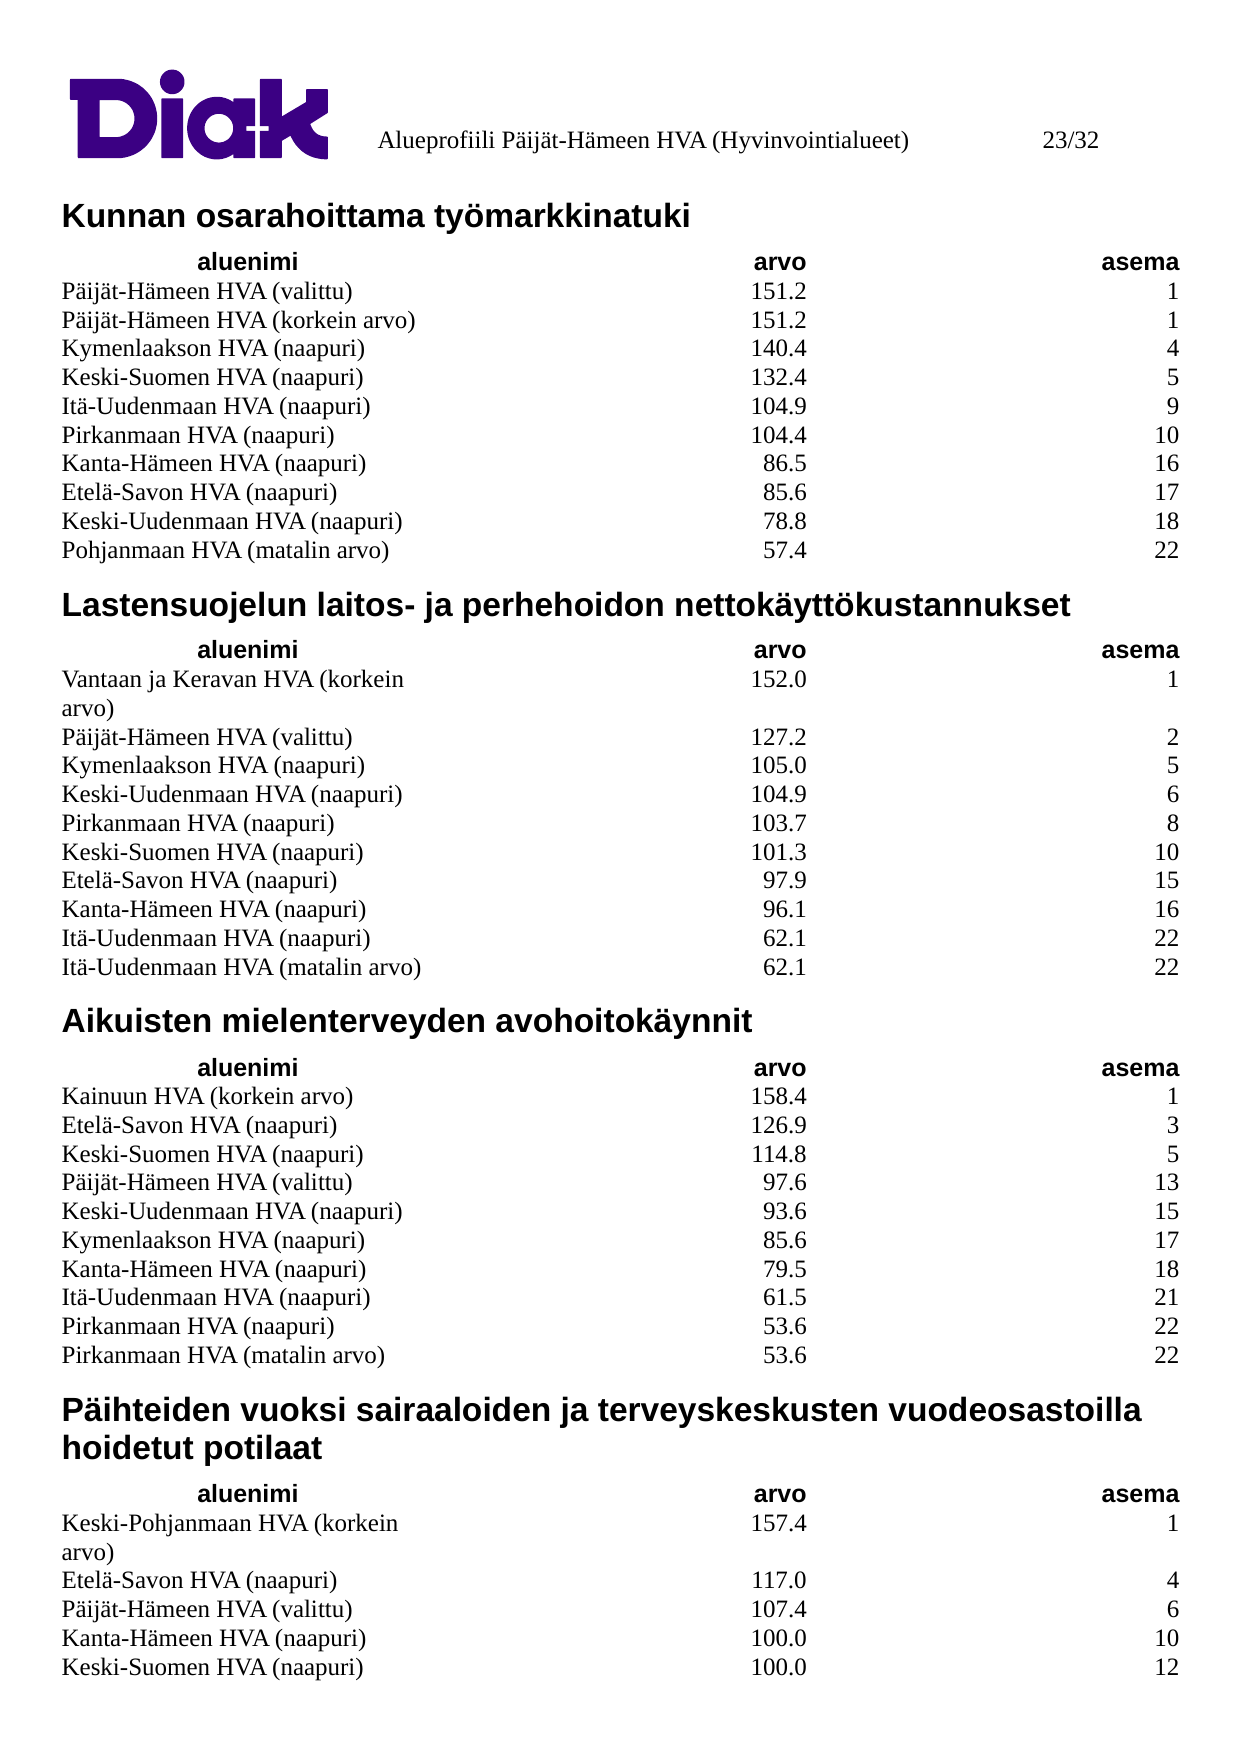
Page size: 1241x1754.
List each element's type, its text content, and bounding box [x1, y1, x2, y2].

table_cell 18 [806, 506, 1179, 535]
table_cell 1 [806, 1081, 1179, 1110]
table_cell 2 [806, 722, 1179, 751]
table_cell 158.4 [434, 1081, 806, 1110]
subtitle Lastensuojelun laitos- ja perhehoidon nettokäyttökustannukset [61, 584, 1179, 623]
table_header aluenimi [61, 1479, 434, 1508]
table_cell 53.6 [434, 1311, 806, 1340]
table_cell 22 [806, 535, 1179, 563]
table_cell 97.6 [434, 1168, 806, 1196]
table_cell 107.4 [434, 1594, 806, 1623]
table_cell Kainuun HVA (korkein arvo) [61, 1081, 434, 1110]
table_cell Etelä-Savon HVA (naapuri) [61, 1110, 434, 1139]
table_cell Pohjanmaan HVA (matalin arvo) [61, 535, 434, 563]
table_cell Etelä-Savon HVA (naapuri) [61, 866, 434, 894]
table_cell 4 [806, 334, 1179, 362]
table_cell 17 [806, 477, 1179, 506]
table_cell 105.0 [434, 751, 806, 779]
table_header asema [806, 1479, 1179, 1508]
table_cell Pirkanmaan HVA (naapuri) [61, 1311, 434, 1340]
table_cell Päijät-Hämeen HVA (korkein arvo) [61, 305, 434, 333]
table_cell 104.4 [434, 420, 806, 448]
table_cell 85.6 [434, 477, 806, 506]
table_cell 100.0 [434, 1623, 806, 1652]
table_header arvo [434, 247, 806, 276]
table_cell 152.0 [434, 664, 806, 722]
table_cell Itä-Uudenmaan HVA (naapuri) [61, 923, 434, 952]
table_cell 9 [806, 391, 1179, 420]
table_cell 5 [806, 1139, 1179, 1167]
table_cell 78.8 [434, 506, 806, 535]
table_cell 100.0 [434, 1652, 806, 1681]
table_cell 140.4 [434, 334, 806, 362]
table_cell 22 [806, 1311, 1179, 1340]
table_cell 10 [806, 1623, 1179, 1652]
table_cell 151.2 [434, 305, 806, 333]
table_cell Keski-Uudenmaan HVA (naapuri) [61, 1196, 434, 1225]
table_cell 62.1 [434, 952, 806, 981]
table_cell Keski-Uudenmaan HVA (naapuri) [61, 506, 434, 535]
table_cell Vantaan ja Keravan HVA (korkein arvo) [61, 664, 434, 722]
table_header aluenimi [61, 1053, 434, 1081]
table_cell 6 [806, 779, 1179, 808]
table_cell Päijät-Hämeen HVA (valittu) [61, 1168, 434, 1196]
table_cell 22 [806, 1340, 1179, 1369]
table_cell 93.6 [434, 1196, 806, 1225]
table_cell 104.9 [434, 391, 806, 420]
table_cell 117.0 [434, 1566, 806, 1594]
table_cell Kanta-Hämeen HVA (naapuri) [61, 1623, 434, 1652]
table_cell Kymenlaakson HVA (naapuri) [61, 751, 434, 779]
table_cell 22 [806, 952, 1179, 981]
table_cell 8 [806, 808, 1179, 837]
table_cell Itä-Uudenmaan HVA (naapuri) [61, 1283, 434, 1311]
table_cell 96.1 [434, 894, 806, 923]
table_cell Keski-Suomen HVA (naapuri) [61, 1139, 434, 1167]
table_cell 157.4 [434, 1508, 806, 1566]
table_header asema [806, 1053, 1179, 1081]
table_cell Kymenlaakson HVA (naapuri) [61, 1225, 434, 1254]
table_cell Keski-Pohjanmaan HVA (korkein arvo) [61, 1508, 434, 1566]
table_cell 5 [806, 751, 1179, 779]
table_cell Kanta-Hämeen HVA (naapuri) [61, 1254, 434, 1282]
table_cell 22 [806, 923, 1179, 952]
table_cell Keski-Suomen HVA (naapuri) [61, 837, 434, 866]
table_cell 6 [806, 1594, 1179, 1623]
table_cell 15 [806, 1196, 1179, 1225]
table_header arvo [434, 1053, 806, 1081]
table_cell Keski-Suomen HVA (naapuri) [61, 362, 434, 391]
table_cell 114.8 [434, 1139, 806, 1167]
table_cell 12 [806, 1652, 1179, 1681]
table_cell Pirkanmaan HVA (naapuri) [61, 420, 434, 448]
table_cell 101.3 [434, 837, 806, 866]
table_cell Päijät-Hämeen HVA (valittu) [61, 1594, 434, 1623]
table_cell 151.2 [434, 276, 806, 305]
table_cell 62.1 [434, 923, 806, 952]
table_cell 53.6 [434, 1340, 806, 1369]
table_header aluenimi [61, 247, 434, 276]
table_cell 3 [806, 1110, 1179, 1139]
table_cell Pirkanmaan HVA (naapuri) [61, 808, 434, 837]
table_cell 16 [806, 894, 1179, 923]
table_cell 97.9 [434, 866, 806, 894]
table_cell 5 [806, 362, 1179, 391]
table_cell 13 [806, 1168, 1179, 1196]
table_cell 103.7 [434, 808, 806, 837]
table_cell 10 [806, 420, 1179, 448]
table_cell Keski-Suomen HVA (naapuri) [61, 1652, 434, 1681]
table_cell Itä-Uudenmaan HVA (matalin arvo) [61, 952, 434, 981]
table_cell Päijät-Hämeen HVA (valittu) [61, 722, 434, 751]
table_cell Kanta-Hämeen HVA (naapuri) [61, 894, 434, 923]
table_cell 86.5 [434, 449, 806, 477]
table_cell 61.5 [434, 1283, 806, 1311]
table_cell 18 [806, 1254, 1179, 1282]
table_cell 85.6 [434, 1225, 806, 1254]
table_cell 4 [806, 1566, 1179, 1594]
table_header asema [806, 247, 1179, 276]
table_cell 1 [806, 664, 1179, 722]
table_cell Keski-Uudenmaan HVA (naapuri) [61, 779, 434, 808]
table_cell Kanta-Hämeen HVA (naapuri) [61, 449, 434, 477]
table_header arvo [434, 636, 806, 664]
table_cell 104.9 [434, 779, 806, 808]
table_cell 1 [806, 276, 1179, 305]
table_cell 127.2 [434, 722, 806, 751]
table_cell 132.4 [434, 362, 806, 391]
table_header aluenimi [61, 636, 434, 664]
table_header asema [806, 636, 1179, 664]
table_cell 16 [806, 449, 1179, 477]
table_cell Etelä-Savon HVA (naapuri) [61, 1566, 434, 1594]
table_cell Pirkanmaan HVA (matalin arvo) [61, 1340, 434, 1369]
table_cell 1 [806, 305, 1179, 333]
subtitle Aikuisten mielenterveyden avohoitokäynnit [61, 1001, 1179, 1040]
table_header arvo [434, 1479, 806, 1508]
table_cell 15 [806, 866, 1179, 894]
table_cell 21 [806, 1283, 1179, 1311]
subtitle Päihteiden vuoksi sairaaloiden ja terveyskeskusten vuodeosastoilla hoidetut potilaat [61, 1389, 1179, 1467]
table_cell Kymenlaakson HVA (naapuri) [61, 334, 434, 362]
table_cell Itä-Uudenmaan HVA (naapuri) [61, 391, 434, 420]
table_cell Päijät-Hämeen HVA (valittu) [61, 276, 434, 305]
subtitle Kunnan osarahoittama työmarkkinatuki [61, 196, 1179, 235]
table_cell 57.4 [434, 535, 806, 563]
table_cell 17 [806, 1225, 1179, 1254]
table_cell 10 [806, 837, 1179, 866]
table_cell 1 [806, 1508, 1179, 1566]
table_cell 79.5 [434, 1254, 806, 1282]
table_cell Etelä-Savon HVA (naapuri) [61, 477, 434, 506]
table_cell 126.9 [434, 1110, 806, 1139]
